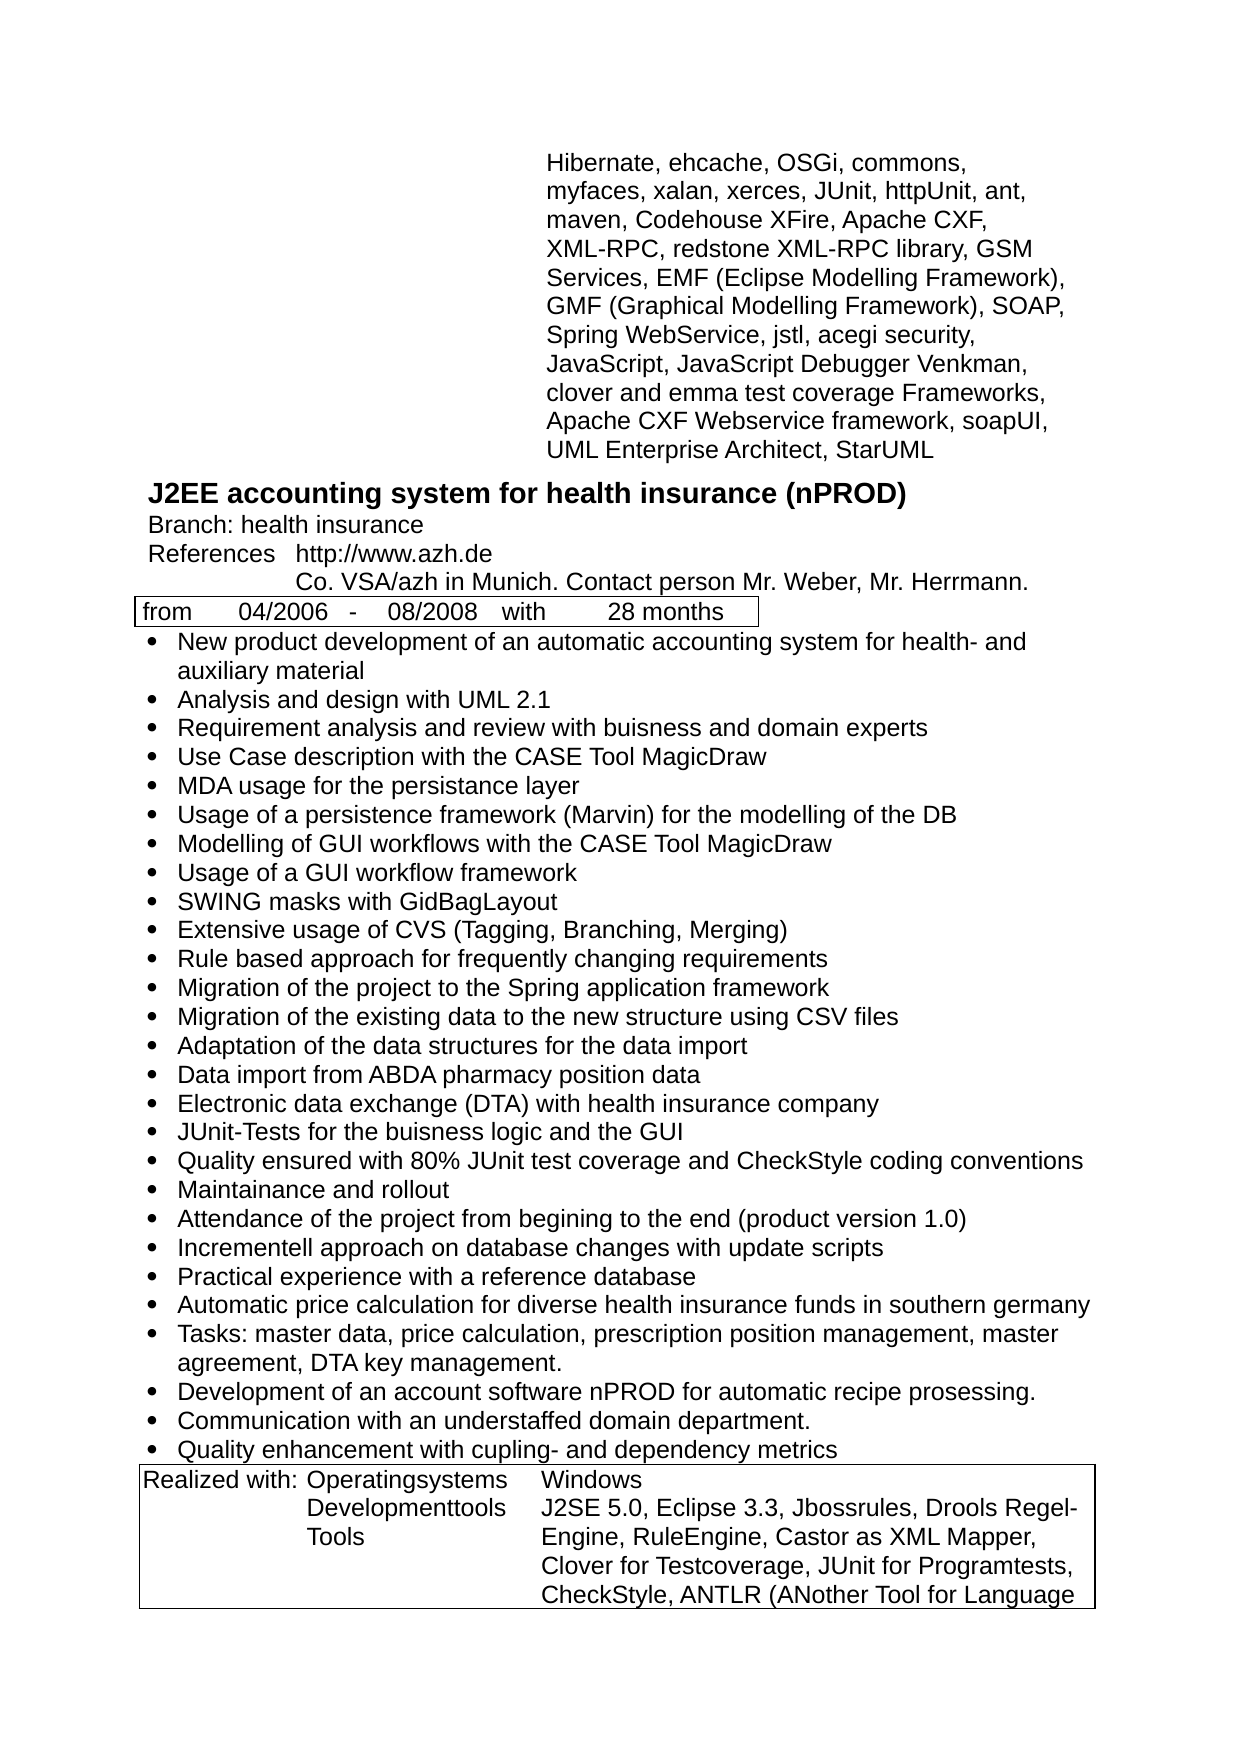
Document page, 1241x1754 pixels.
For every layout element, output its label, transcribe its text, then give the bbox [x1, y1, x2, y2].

list Usage of a GUI workflow framework [148, 858, 1104, 887]
list Migration of the project to the Spring application framework [148, 973, 1104, 1002]
list Automatic price calculation for diverse health insurance funds in southern germany [148, 1291, 1104, 1319]
list Migration of the existing data to the new structure using CSV files [148, 1002, 1104, 1031]
list Quality enhancement with cupling- and dependency metrics [148, 1435, 1104, 1463]
table_header Windows [538, 1465, 1094, 1493]
list Analysis and design with UML 2.1 [148, 684, 1104, 713]
list Practical experience with a reference database [148, 1262, 1104, 1291]
table_header 04/2006 [231, 597, 341, 626]
list SWING masks with GidBagLayout [148, 887, 1104, 915]
list Development of an account software nPROD for automatic recipe prosessing. [148, 1377, 1104, 1406]
table_cell [140, 1493, 303, 1608]
list Data import from ABDA pharmacy position data [148, 1060, 1104, 1088]
list Quality ensured with 80% JUnit test coverage and CheckStyle coding conventions [148, 1146, 1104, 1175]
table_cell Developmenttools Tools [303, 1493, 538, 1608]
text References http://www.azh.de [148, 539, 1104, 567]
list JUnit-Tests for the buisness logic and the GUI [148, 1117, 1104, 1146]
text Co. VSA/azh in Munich. Contact person Mr. Weber, Mr. Herrmann. [221, 567, 1104, 596]
list Attendance of the project from begining to the end (product version 1.0) [148, 1204, 1104, 1233]
list Modelling of GUI workflows with the CASE Tool MagicDraw [148, 829, 1104, 858]
list Tasks: master data, price calculation, prescription position management, master agreement, DTA key management. [148, 1319, 1104, 1377]
table_cell [145, 148, 309, 464]
table_header Operatingsystems [303, 1465, 538, 1493]
list Extensive usage of CVS (Tagging, Branching, Merging) [148, 915, 1104, 944]
table_header with [494, 597, 600, 626]
list Usage of a persistence framework (Marvin) for the modelling of the DB [148, 800, 1104, 829]
list New product development of an automatic accounting system for health- and auxiliary material [148, 627, 1104, 684]
list MDA usage for the persistance layer [148, 771, 1104, 800]
table_header 28 months [600, 597, 758, 626]
list Use Case description with the CASE Tool MagicDraw [148, 742, 1104, 771]
list Electronic data exchange (DTA) with health insurance company [148, 1088, 1104, 1117]
table_header - [341, 597, 380, 626]
text Branch: health insurance [148, 510, 1104, 539]
subtitle J2EE accounting system for health insurance (nPROD) [148, 476, 1104, 510]
table_header from [136, 597, 231, 626]
table_header 08/2008 [380, 597, 494, 626]
list Rule based approach for frequently changing requirements [148, 944, 1104, 973]
list Requirement analysis and review with buisness and domain experts [148, 713, 1104, 742]
list Communication with an understaffed domain department. [148, 1406, 1104, 1435]
table_cell [309, 148, 543, 464]
table_cell Hibernate, ehcache, OSGi, commons, myfaces, xalan, xerces, JUnit, httpUnit, ant, maven, Codehouse XFire, Apache CXF, XML-RPC, redstone XML-RPC library, GSM Services, EMF (Eclipse Modelling Framework), GMF (Graphical Modelling Framework), SOAP, Spring WebService, jstl, acegi security, JavaScript, JavaScript Debugger Venkman, clover and emma test coverage Frameworks, Apache CXF Webservice framework, soapUI, UML Enterprise Architect, StarUML [543, 148, 1089, 464]
list Adaptation of the data structures for the data import [148, 1031, 1104, 1060]
table_cell J2SE 5.0, Eclipse 3.3, Jbossrules, Drools Regel-Engine, RuleEngine, Castor as XML Mapper, Clover for Testcoverage, JUnit for Programtests, CheckStyle, ANTLR (ANother Tool for Language [538, 1493, 1094, 1608]
list Maintainance and rollout [148, 1175, 1104, 1204]
list Incrementell approach on database changes with update scripts [148, 1233, 1104, 1262]
table_header Realized with: [140, 1465, 303, 1493]
